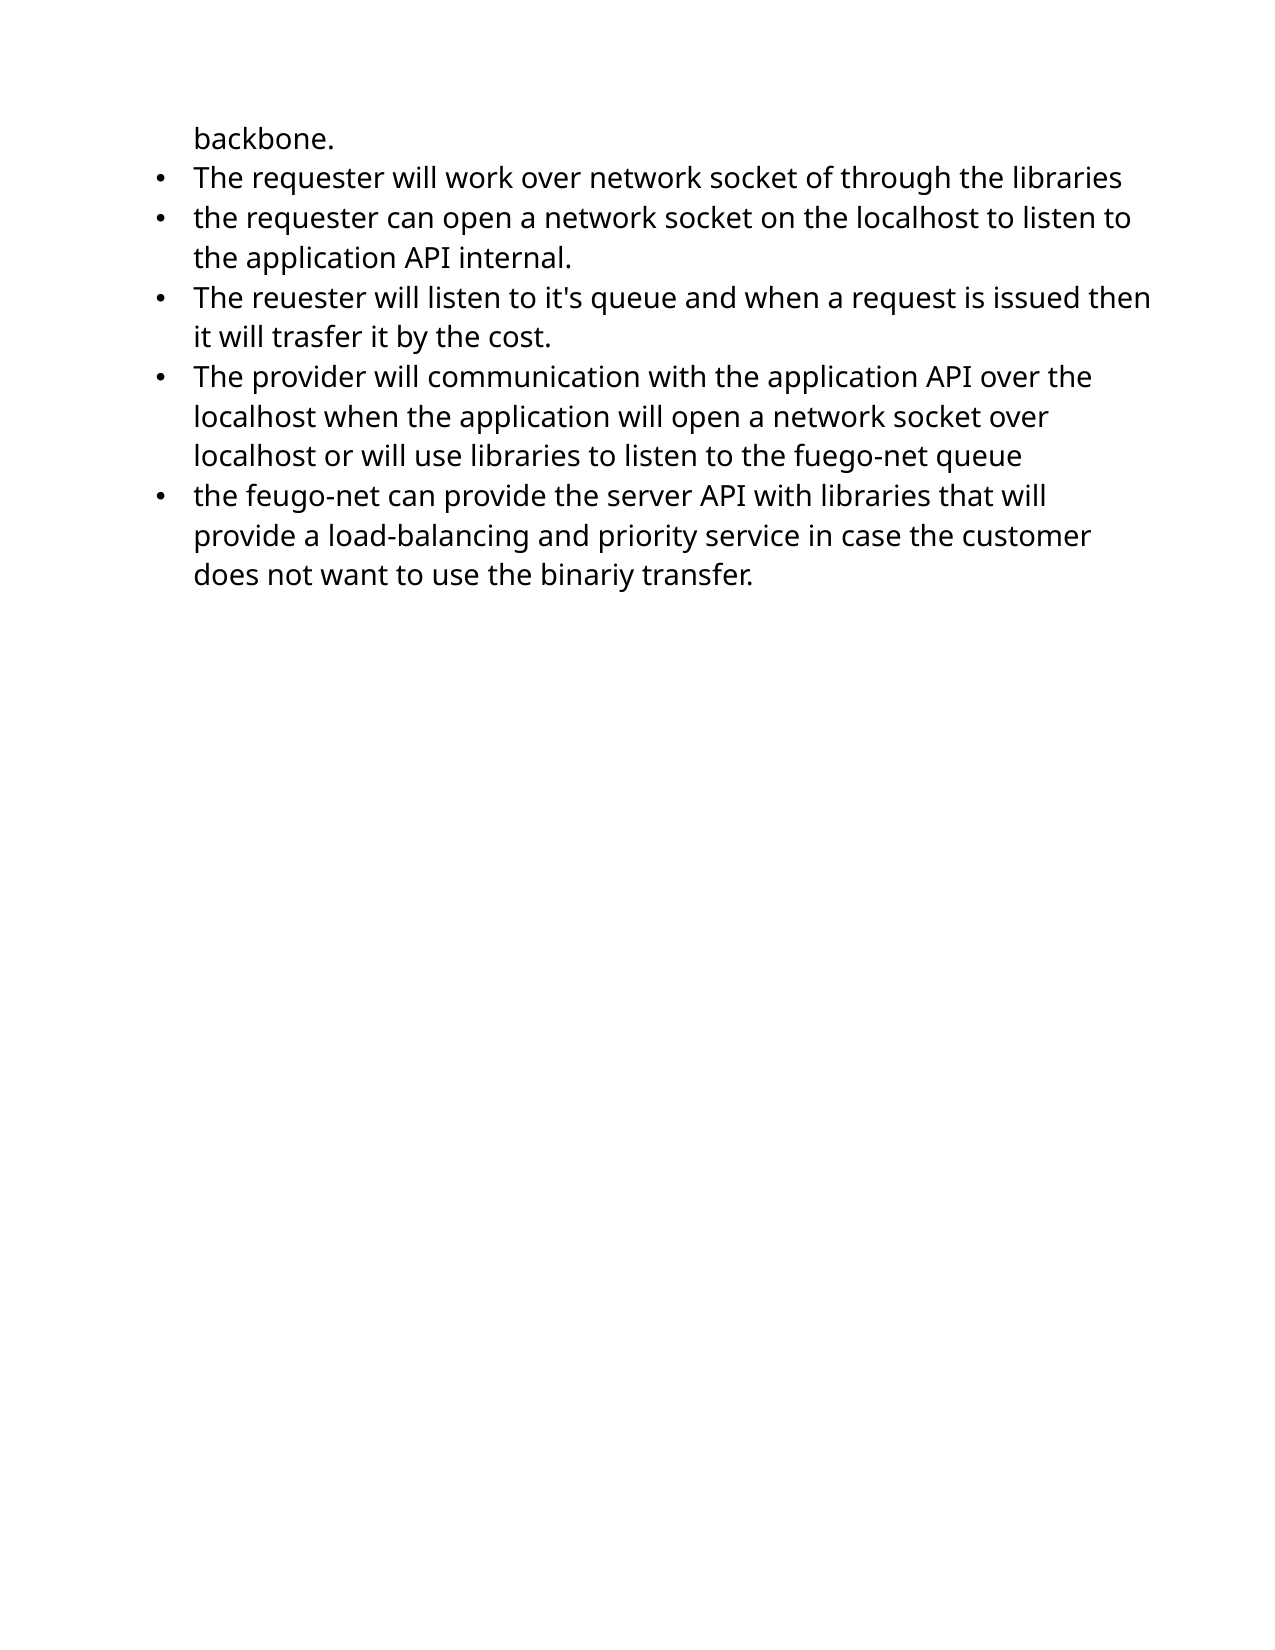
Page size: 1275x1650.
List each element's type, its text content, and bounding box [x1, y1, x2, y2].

list the feugo-net can provide the server API with libraries that will provide a load-balancing and priority service in case the customer does not want to use the binariy transfer. [156, 475, 1157, 594]
list The reuester will listen to it's queue and when a request is issued then it will trasfer it by the cost. [156, 277, 1157, 356]
list the requester can open a network socket on the localhost to listen to the application API internal. [156, 197, 1157, 277]
list backbone. [156, 118, 1157, 158]
list The requester will work over network socket of through the libraries [156, 158, 1157, 197]
list The provider will communication with the application API over the localhost when the application will open a network socket over localhost or will use libraries to listen to the fuego-net queue [156, 356, 1157, 475]
